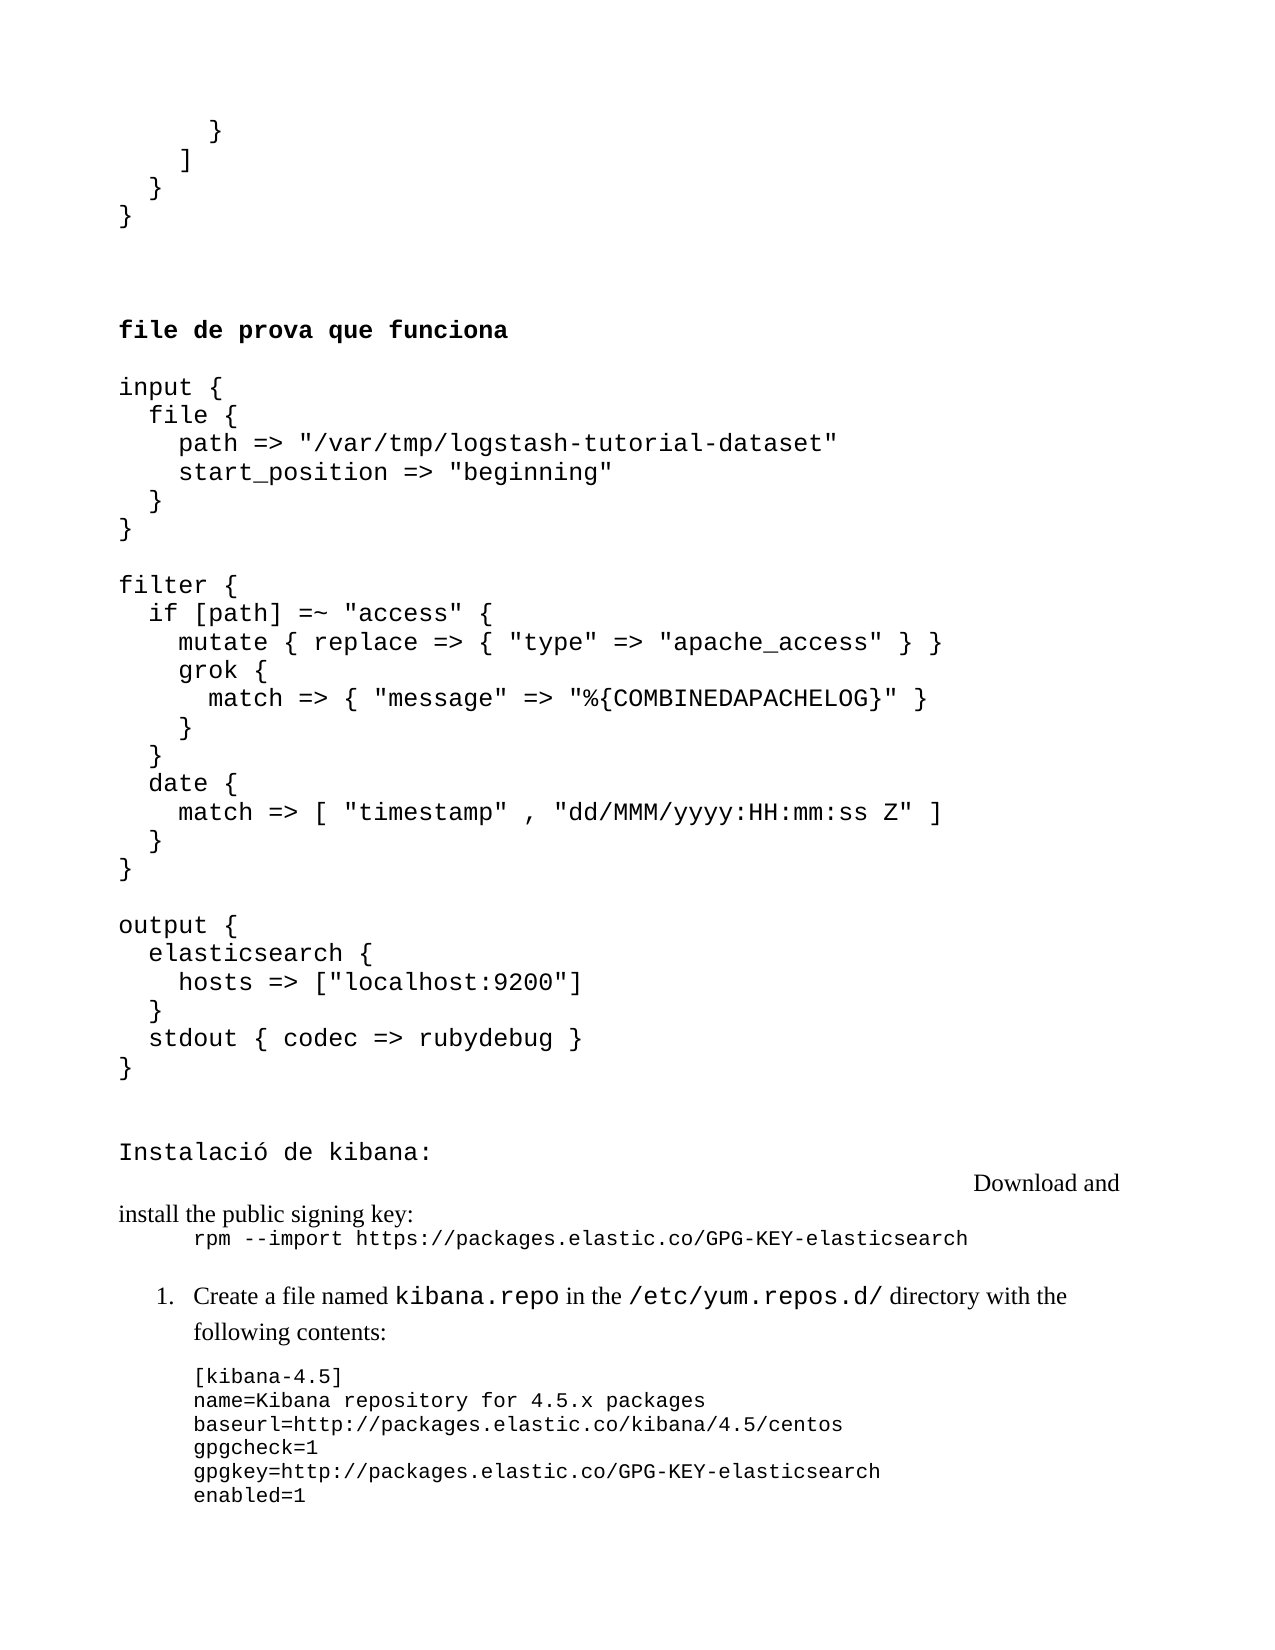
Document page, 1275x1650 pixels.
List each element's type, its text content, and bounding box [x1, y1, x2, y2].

list [kibana-4.5] [156, 1366, 1157, 1390]
text file { [118, 403, 1157, 431]
list gpgkey=http://packages.elastic.co/GPG-KEY-elasticsearch [156, 1461, 1157, 1485]
text match => [ "timestamp" , "dd/MMM/yyyy:HH:mm:ss Z" ] [118, 799, 1157, 828]
list rpm --import https://packages.elastic.co/GPG-KEY-elasticsearch [156, 1228, 1157, 1251]
text path => "/var/tmp/logstash-tutorial-dataset" [118, 431, 1157, 459]
text } [118, 118, 1157, 146]
text } [118, 828, 1157, 856]
text } [118, 1054, 1157, 1083]
text if [path] =~ "access" { [118, 601, 1157, 629]
list gpgcheck=1 [156, 1437, 1157, 1461]
text } [118, 203, 1157, 231]
text ] [118, 146, 1157, 175]
text mutate { replace => { "type" => "apache_access" } } [118, 629, 1157, 658]
text Instalació de kibana: [118, 1140, 1157, 1168]
text elasticsearch { [118, 941, 1157, 969]
list Create a file named kibana.repo in the /etc/yum.repos.d/ directory with the following contents: [156, 1281, 1157, 1346]
text } [118, 856, 1157, 884]
text date { [118, 771, 1157, 799]
text output { [118, 913, 1157, 941]
list enabled=1 [156, 1485, 1157, 1508]
text } [118, 175, 1157, 203]
text grok { [118, 658, 1157, 686]
text filter { [118, 573, 1157, 601]
text } [118, 488, 1157, 516]
text } [118, 743, 1157, 771]
text Download and install the public signing key: [118, 1168, 1157, 1228]
list baseurl=http://packages.elastic.co/kibana/4.5/centos [156, 1414, 1157, 1437]
text start_position => "beginning" [118, 459, 1157, 488]
text input { [118, 374, 1157, 403]
text } [118, 714, 1157, 743]
text stdout { codec => rubydebug } [118, 1026, 1157, 1054]
list name=Kibana repository for 4.5.x packages [156, 1390, 1157, 1414]
text file de prova que funciona [118, 318, 1157, 346]
text hosts => ["localhost:9200"] [118, 969, 1157, 998]
text } [118, 998, 1157, 1026]
text } [118, 516, 1157, 544]
text match => { "message" => "%{COMBINEDAPACHELOG}" } [118, 686, 1157, 714]
